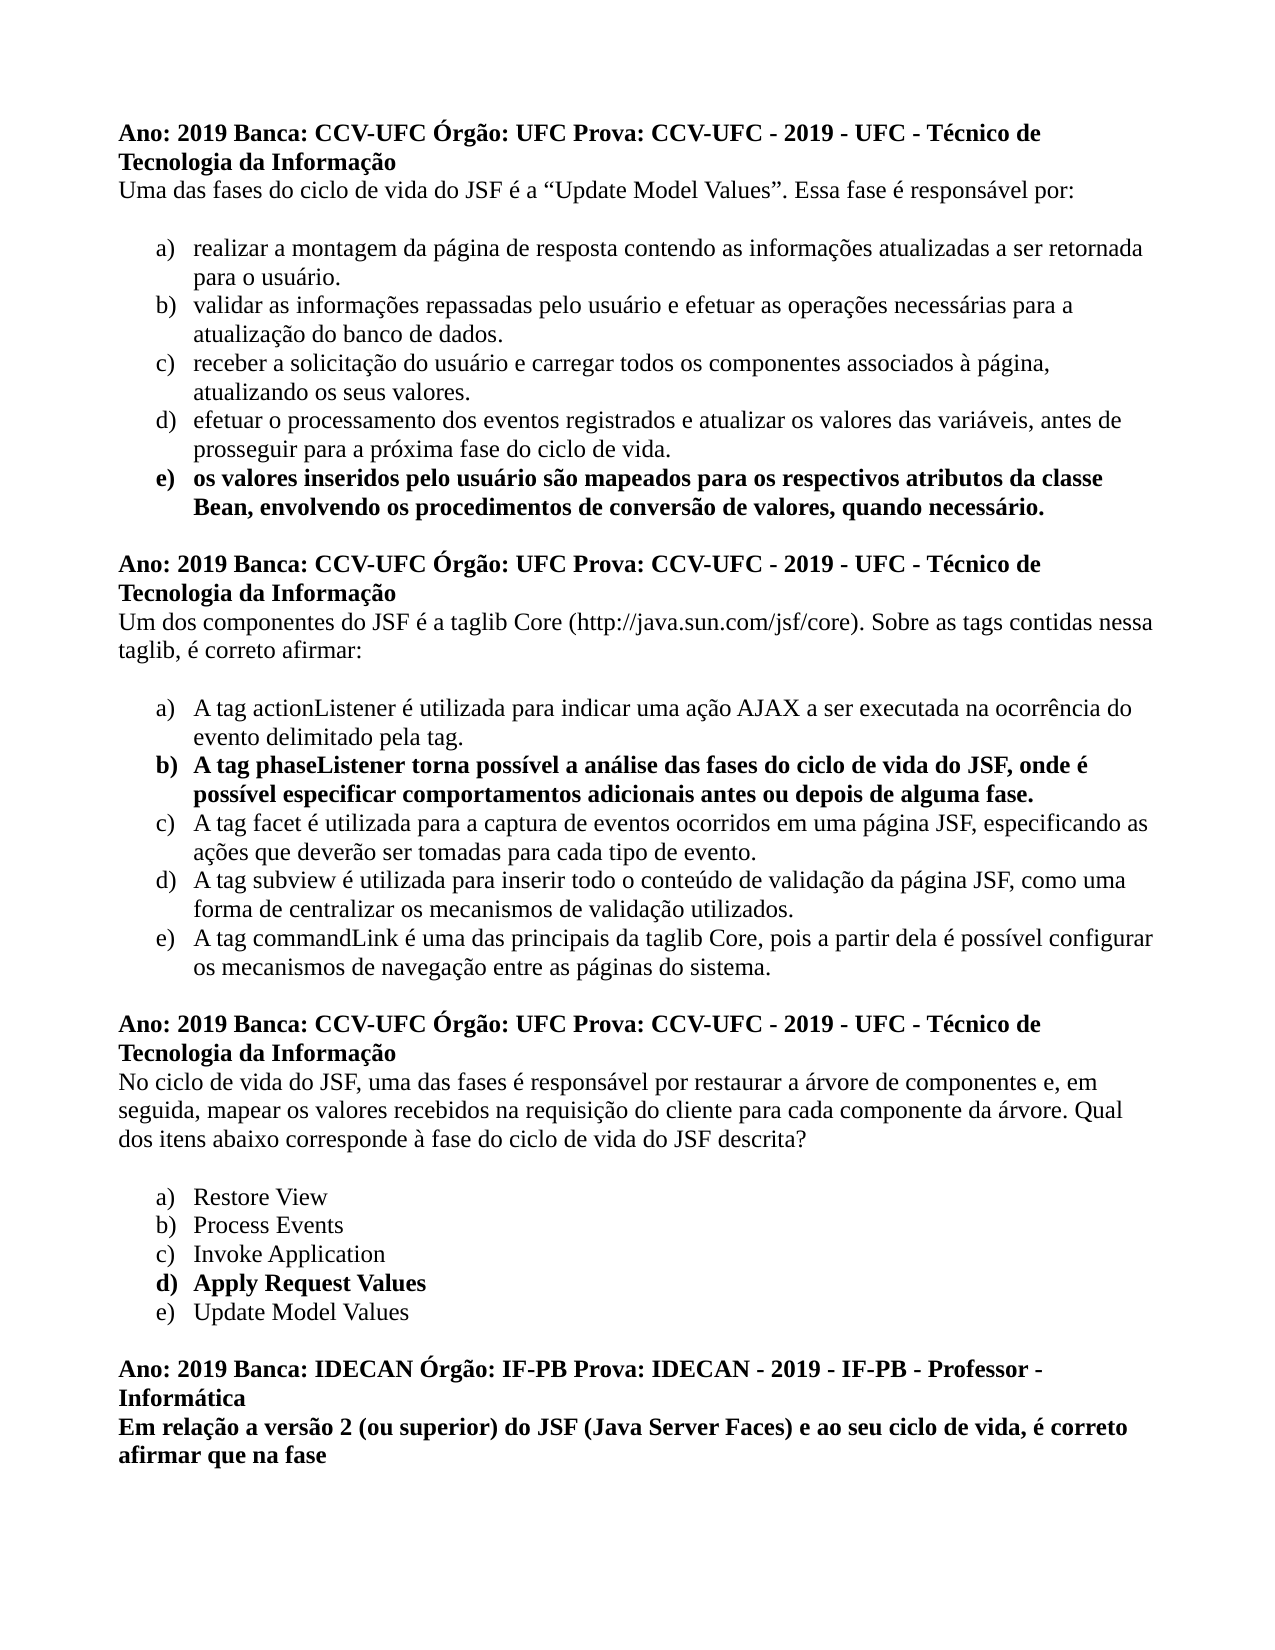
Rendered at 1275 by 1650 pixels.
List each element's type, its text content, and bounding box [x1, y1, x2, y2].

list validar as informações repassadas pelo usuário e efetuar as operações necessárias para a atualização do banco de dados. [156, 291, 1157, 348]
list Invoke Application [156, 1239, 1157, 1268]
list A tag subview é utilizada para inserir todo o conteúdo de validação da página JSF, como uma forma de centralizar os mecanismos de validação utilizados. [156, 866, 1157, 923]
text Ano: 2019 Banca: IDECAN Órgão: IF-PB Prova: IDECAN - 2019 - IF-PB - Professor - Informática [118, 1354, 1157, 1412]
list Update Model Values [156, 1297, 1157, 1326]
list A tag phaseListener torna possível a análise das fases do ciclo de vida do JSF, onde é possível especificar comportamentos adicionais antes ou depois de alguma fase. [156, 751, 1157, 808]
list Restore View [156, 1182, 1157, 1211]
list receber a solicitação do usuário e carregar todos os componentes associados à página, atualizando os seus valores. [156, 348, 1157, 406]
list A tag commandLink é uma das principais da taglib Core, pois a partir dela é possível configurar os mecanismos de navegação entre as páginas do sistema. [156, 923, 1157, 981]
list Process Events [156, 1211, 1157, 1239]
list efetuar o processamento dos eventos registrados e atualizar os valores das variáveis, antes de prosseguir para a próxima fase do ciclo de vida. [156, 406, 1157, 463]
list A tag actionListener é utilizada para indicar uma ação AJAX a ser executada na ocorrência do evento delimitado pela tag. [156, 693, 1157, 751]
text Um dos componentes do JSF é a taglib Core (http://java.sun.com/jsf/core). Sobre as tags contidas nessa taglib, é correto afirmar: [118, 607, 1157, 664]
text Ano: 2019 Banca: CCV-UFC Órgão: UFC Prova: CCV-UFC - 2019 - UFC - Técnico de Tecnologia da Informação [118, 1009, 1157, 1067]
text No ciclo de vida do JSF, uma das fases é responsável por restaurar a árvore de componentes e, em seguida, mapear os valores recebidos na requisição do cliente para cada componente da árvore. Qual dos itens abaixo corresponde à fase do ciclo de vida do JSF descrita? [118, 1067, 1157, 1153]
text Uma das fases do ciclo de vida do JSF é a “Update Model Values”. Essa fase é responsável por: [118, 176, 1157, 204]
list Apply Request Values [156, 1268, 1157, 1297]
list realizar a montagem da página de resposta contendo as informações atualizadas a ser retornada para o usuário. [156, 233, 1157, 291]
list os valores inseridos pelo usuário são mapeados para os respectivos atributos da classe Bean, envolvendo os procedimentos de conversão de valores, quando necessário. [156, 463, 1157, 521]
text Em relação a versão 2 (ou superior) do JSF (Java Server Faces) e ao seu ciclo de vida, é correto afirmar que na fase [118, 1412, 1157, 1469]
text Ano: 2019 Banca: CCV-UFC Órgão: UFC Prova: CCV-UFC - 2019 - UFC - Técnico de Tecnologia da Informação [118, 549, 1157, 607]
text Ano: 2019 Banca: CCV-UFC Órgão: UFC Prova: CCV-UFC - 2019 - UFC - Técnico de Tecnologia da Informação [118, 118, 1157, 176]
list A tag facet é utilizada para a captura de eventos ocorridos em uma página JSF, especificando as ações que deverão ser tomadas para cada tipo de evento. [156, 808, 1157, 866]
